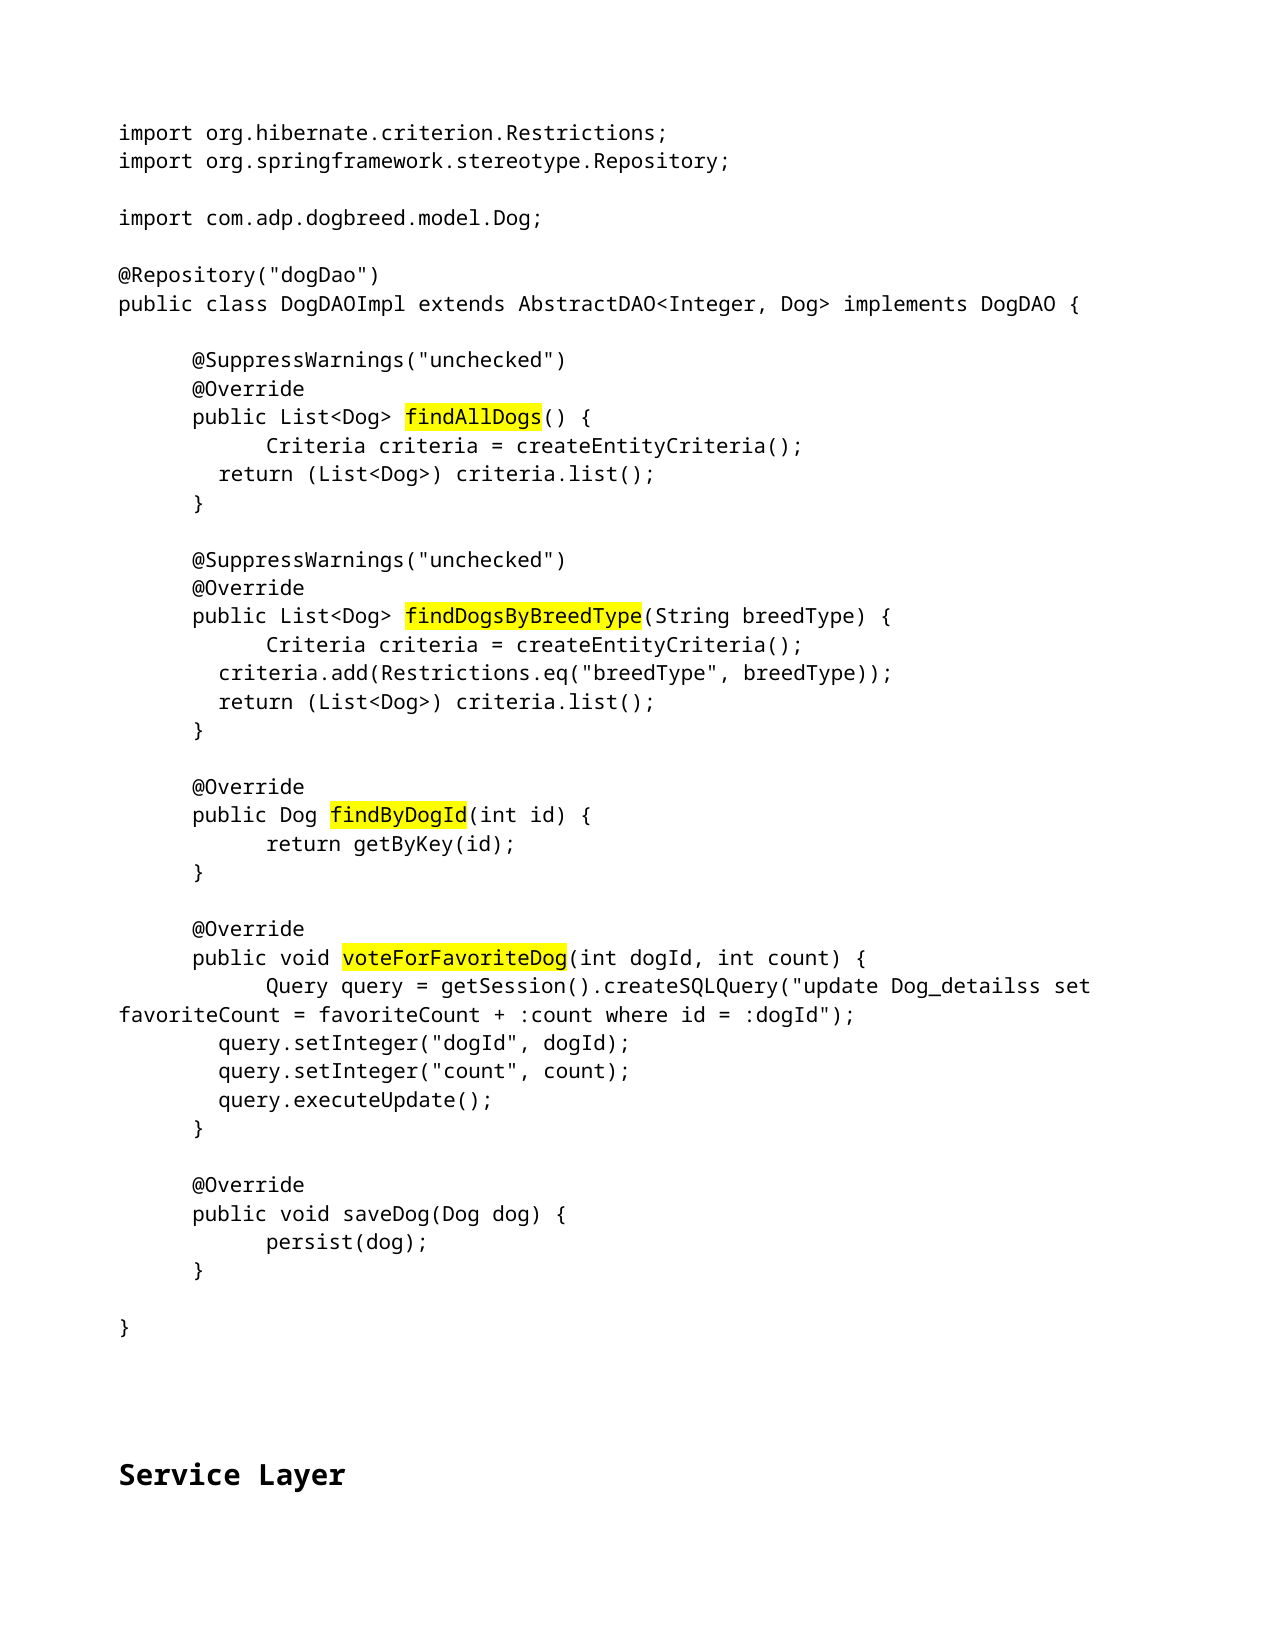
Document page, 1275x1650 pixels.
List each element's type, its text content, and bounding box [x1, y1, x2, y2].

text Criteria criteria = createEntityCriteria(); [118, 630, 1157, 658]
text @Override [118, 374, 1157, 402]
text } [118, 715, 1157, 744]
text @SuppressWarnings("unchecked") [118, 545, 1157, 573]
text import com.adp.dogbreed.model.Dog; [118, 203, 1157, 232]
text } [118, 1312, 1157, 1341]
text } [118, 1256, 1157, 1284]
text public void saveDog(Dog dog) { [118, 1199, 1157, 1227]
text @Override [118, 573, 1157, 602]
text query.executeUpdate(); [118, 1085, 1157, 1113]
text import org.hibernate.criterion.Restrictions; [118, 118, 1157, 147]
text @Override [118, 772, 1157, 801]
text } [118, 857, 1157, 886]
text query.setInteger("count", count); [118, 1057, 1157, 1085]
text return (List<Dog>) criteria.list(); [118, 687, 1157, 715]
text public List<Dog> findDogsByBreedType(String breedType) { [118, 602, 1157, 630]
text @Repository("dogDao") [118, 260, 1157, 289]
text @Override [118, 914, 1157, 943]
text public Dog findByDogId(int id) { [118, 801, 1157, 829]
text import org.springframework.stereotype.Repository; [118, 147, 1157, 175]
text public class DogDAOImpl extends AbstractDAO<Integer, Dog> implements DogDAO { [118, 289, 1157, 317]
text query.setInteger("dogId", dogId); [118, 1028, 1157, 1057]
text } [118, 488, 1157, 516]
text Query query = getSession().createSQLQuery("update Dog_detailss set favoriteCount = favoriteCount + :count where id = :dogId"); [118, 971, 1157, 1028]
text persist(dog); [118, 1227, 1157, 1256]
text public List<Dog> findAllDogs() { [118, 402, 1157, 431]
text } [118, 1113, 1157, 1142]
text @SuppressWarnings("unchecked") [118, 346, 1157, 374]
text return getByKey(id); [118, 829, 1157, 857]
text return (List<Dog>) criteria.list(); [118, 459, 1157, 488]
text criteria.add(Restrictions.eq("breedType", breedType)); [118, 658, 1157, 687]
text @Override [118, 1170, 1157, 1199]
text public void voteForFavoriteDog(int dogId, int count) { [118, 943, 1157, 971]
text Service Layer [118, 1455, 1157, 1494]
text Criteria criteria = createEntityCriteria(); [118, 431, 1157, 459]
